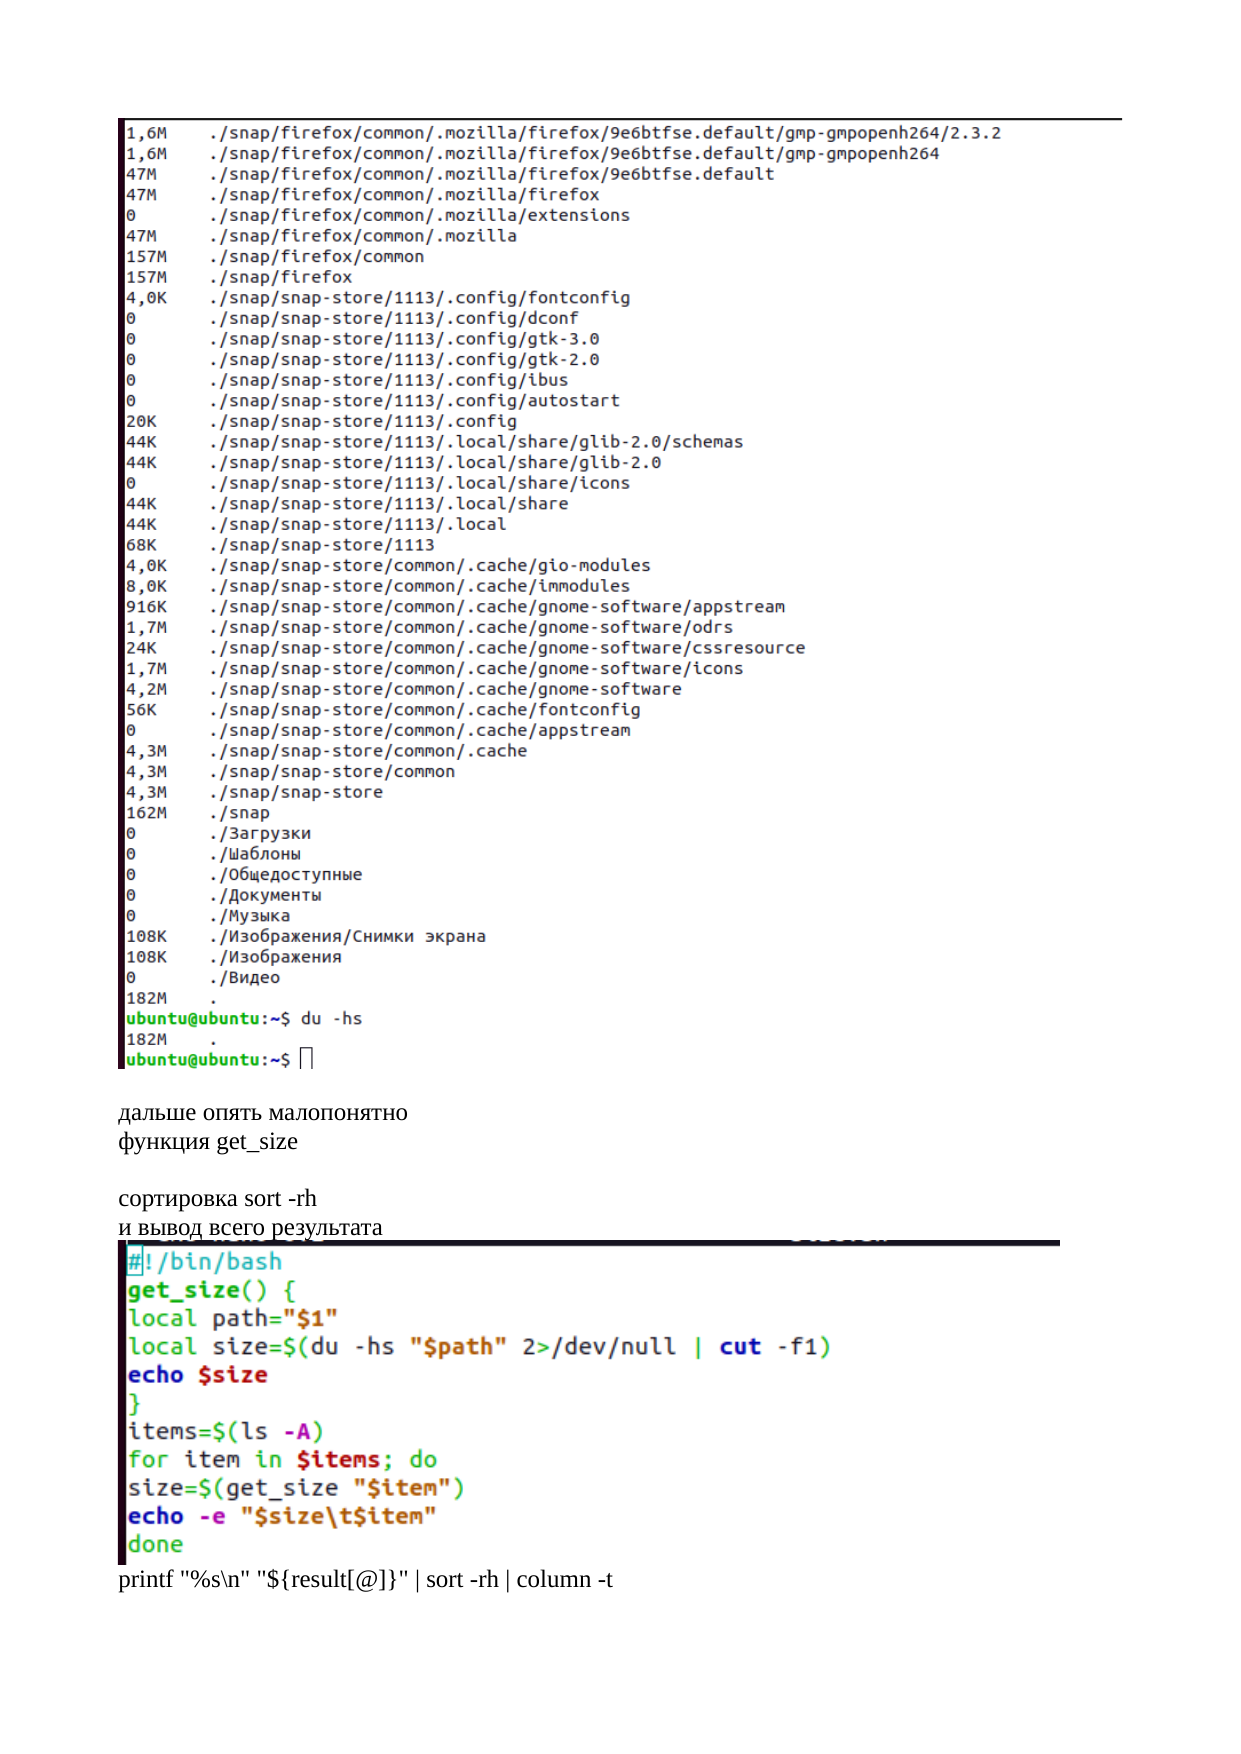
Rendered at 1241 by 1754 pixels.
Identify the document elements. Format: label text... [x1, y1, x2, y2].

picture [118, 118, 1123, 1069]
text и вывод всего результата [118, 1212, 1122, 1241]
text сортировка sort -rh [118, 1183, 1122, 1212]
picture [117, 1240, 1060, 1565]
text дальше опять малопонятно [118, 1097, 1122, 1126]
text функция get_size [118, 1126, 1122, 1154]
text printf "%s\n" "${result[@]}" | sort -rh | column -t [118, 1241, 1122, 1593]
